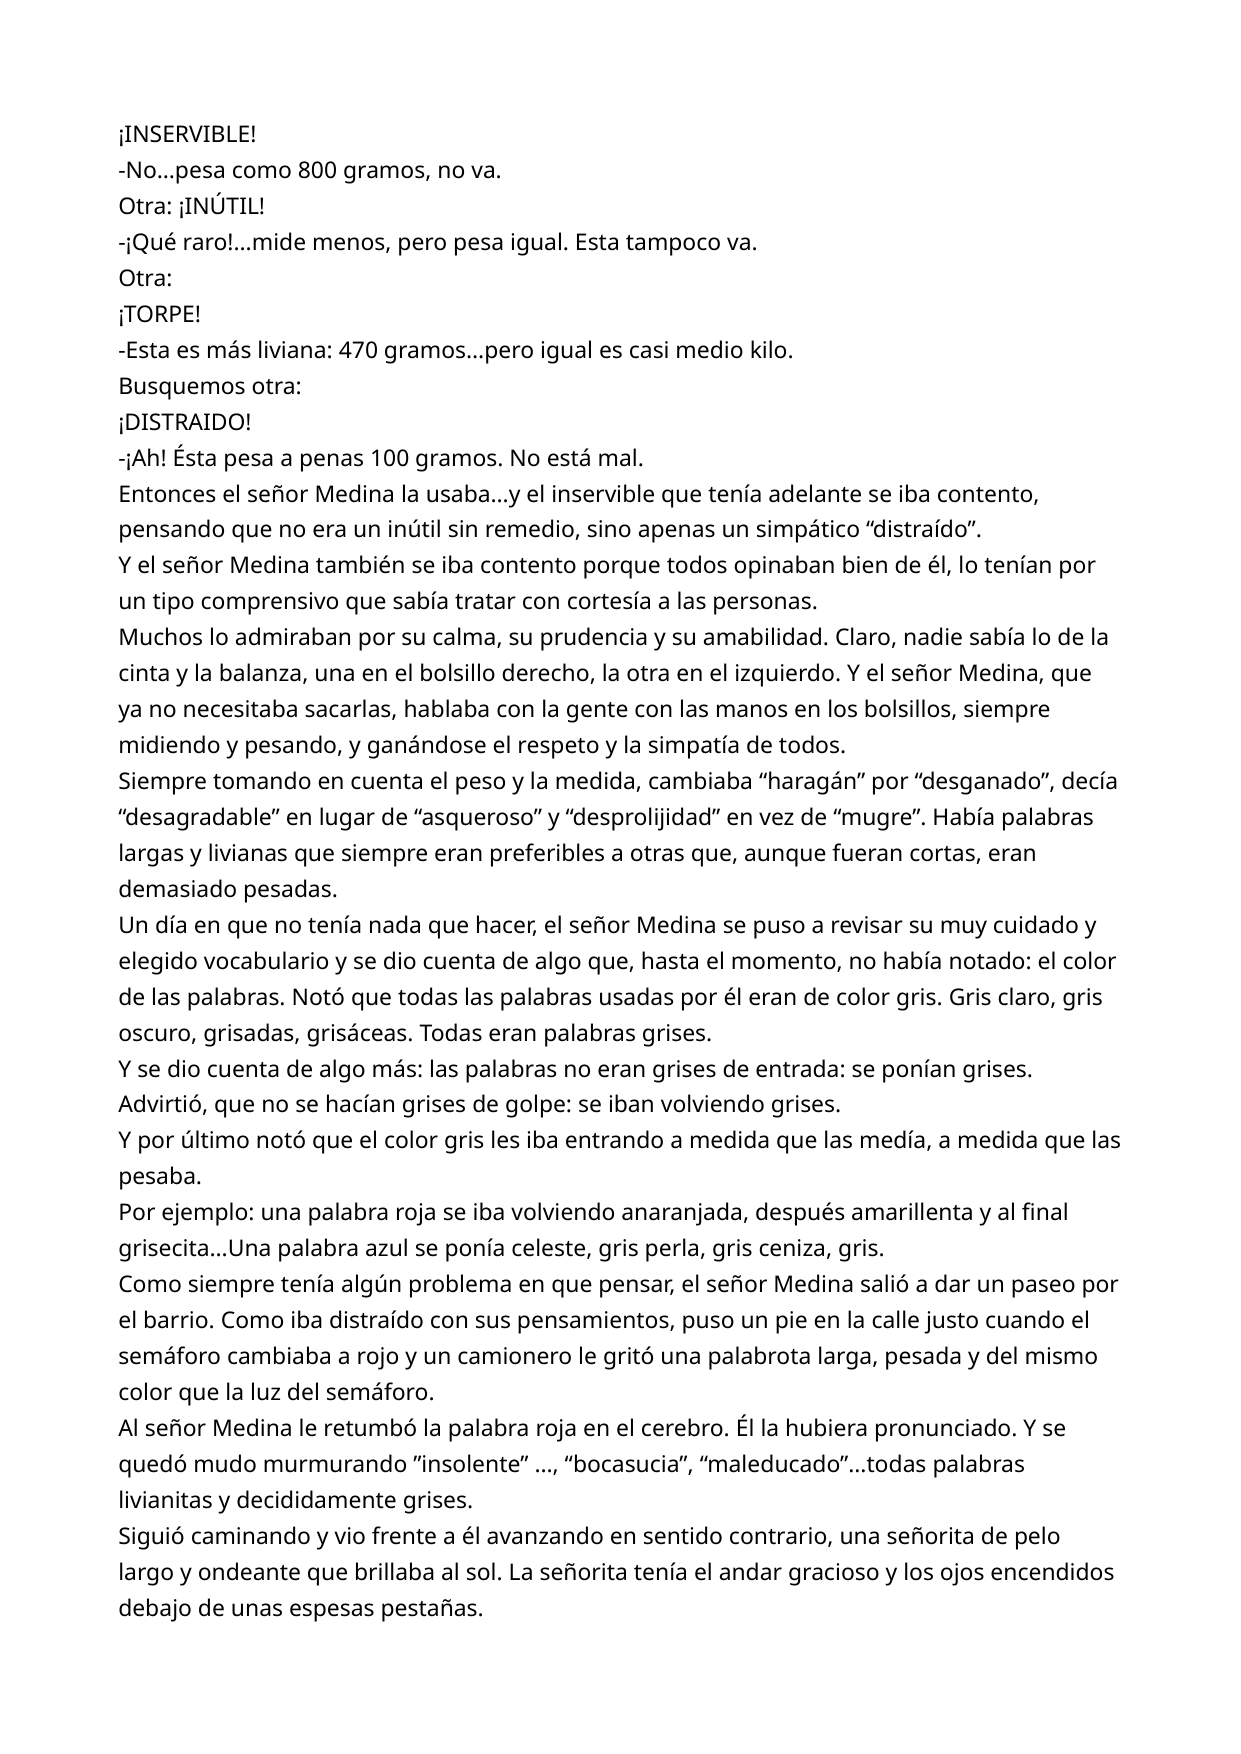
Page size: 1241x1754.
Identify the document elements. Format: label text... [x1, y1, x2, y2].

text ¡INSERVIBLE! -No…pesa como 800 gramos, no va. Otra: ¡INÚTIL! -¡Qué raro!…mide menos, pero pesa igual. Esta tampoco va. Otra: ¡TORPE! -Esta es más liviana: 470 gramos…pero igual es casi medio kilo. Busquemos otra: ¡DISTRAIDO! -¡Ah! Ésta pesa a penas 100 gramos. No está mal. Entonces el señor Medina la usaba…y el inservible que tenía adelante se iba contento, pensando que no era un inútil sin remedio, sino apenas un simpático “distraído”. Y el señor Medina también se iba contento porque todos opinaban bien de él, lo tenían por un tipo comprensivo que sabía tratar con cortesía a las personas. Muchos lo admiraban por su calma, su prudencia y su amabilidad. Claro, nadie sabía lo de la cinta y la balanza, una en el bolsillo derecho, la otra en el izquierdo. Y el señor Medina, que ya no necesitaba sacarlas, hablaba con la gente con las manos en los bolsillos, siempre midiendo y pesando, y ganándose el respeto y la simpatía de todos. Siempre tomando en cuenta el peso y la medida, cambiaba “haragán” por “desganado”, decía “desagradable” en lugar de “asqueroso” y “desprolijidad” en vez de “mugre”. Había palabras largas y livianas que siempre eran preferibles a otras que, aunque fueran cortas, eran demasiado pesadas. Un día en que no tenía nada que hacer, el señor Medina se puso a revisar su muy cuidado y elegido vocabulario y se dio cuenta de algo que, hasta el momento, no había notado: el color de las palabras. Notó que todas las palabras usadas por él eran de color gris. Gris claro, gris oscuro, grisadas, grisáceas. Todas eran palabras grises. Y se dio cuenta de algo más: las palabras no eran grises de entrada: se ponían grises. Advirtió, que no se hacían grises de golpe: se iban volviendo grises. Y por último notó que el color gris les iba entrando a medida que las medía, a medida que las pesaba. Por ejemplo: una palabra roja se iba volviendo anaranjada, después amarillenta y al final grisecita…Una palabra azul se ponía celeste, gris perla, gris ceniza, gris. Como siempre tenía algún problema en que pensar, el señor Medina salió a dar un paseo por el barrio. Como iba distraído con sus pensamientos, puso un pie en la calle justo cuando el semáforo cambiaba a rojo y un camionero le gritó una palabrota larga, pesada y del mismo color que la luz del semáforo. Al señor Medina le retumbó la palabra roja en el cerebro. Él la hubiera pronunciado. Y se quedó mudo murmurando ”insolente” …, “bocasucia”, “maleducado”…todas palabras livianitas y decididamente grises. Siguió caminando y vio frente a él avanzando en sentido contrario, una señorita de pelo largo y ondeante que brillaba al sol. La señorita tenía el andar gracioso y los ojos encendidos debajo de unas espesas pestañas. [118, 118, 1122, 1623]
